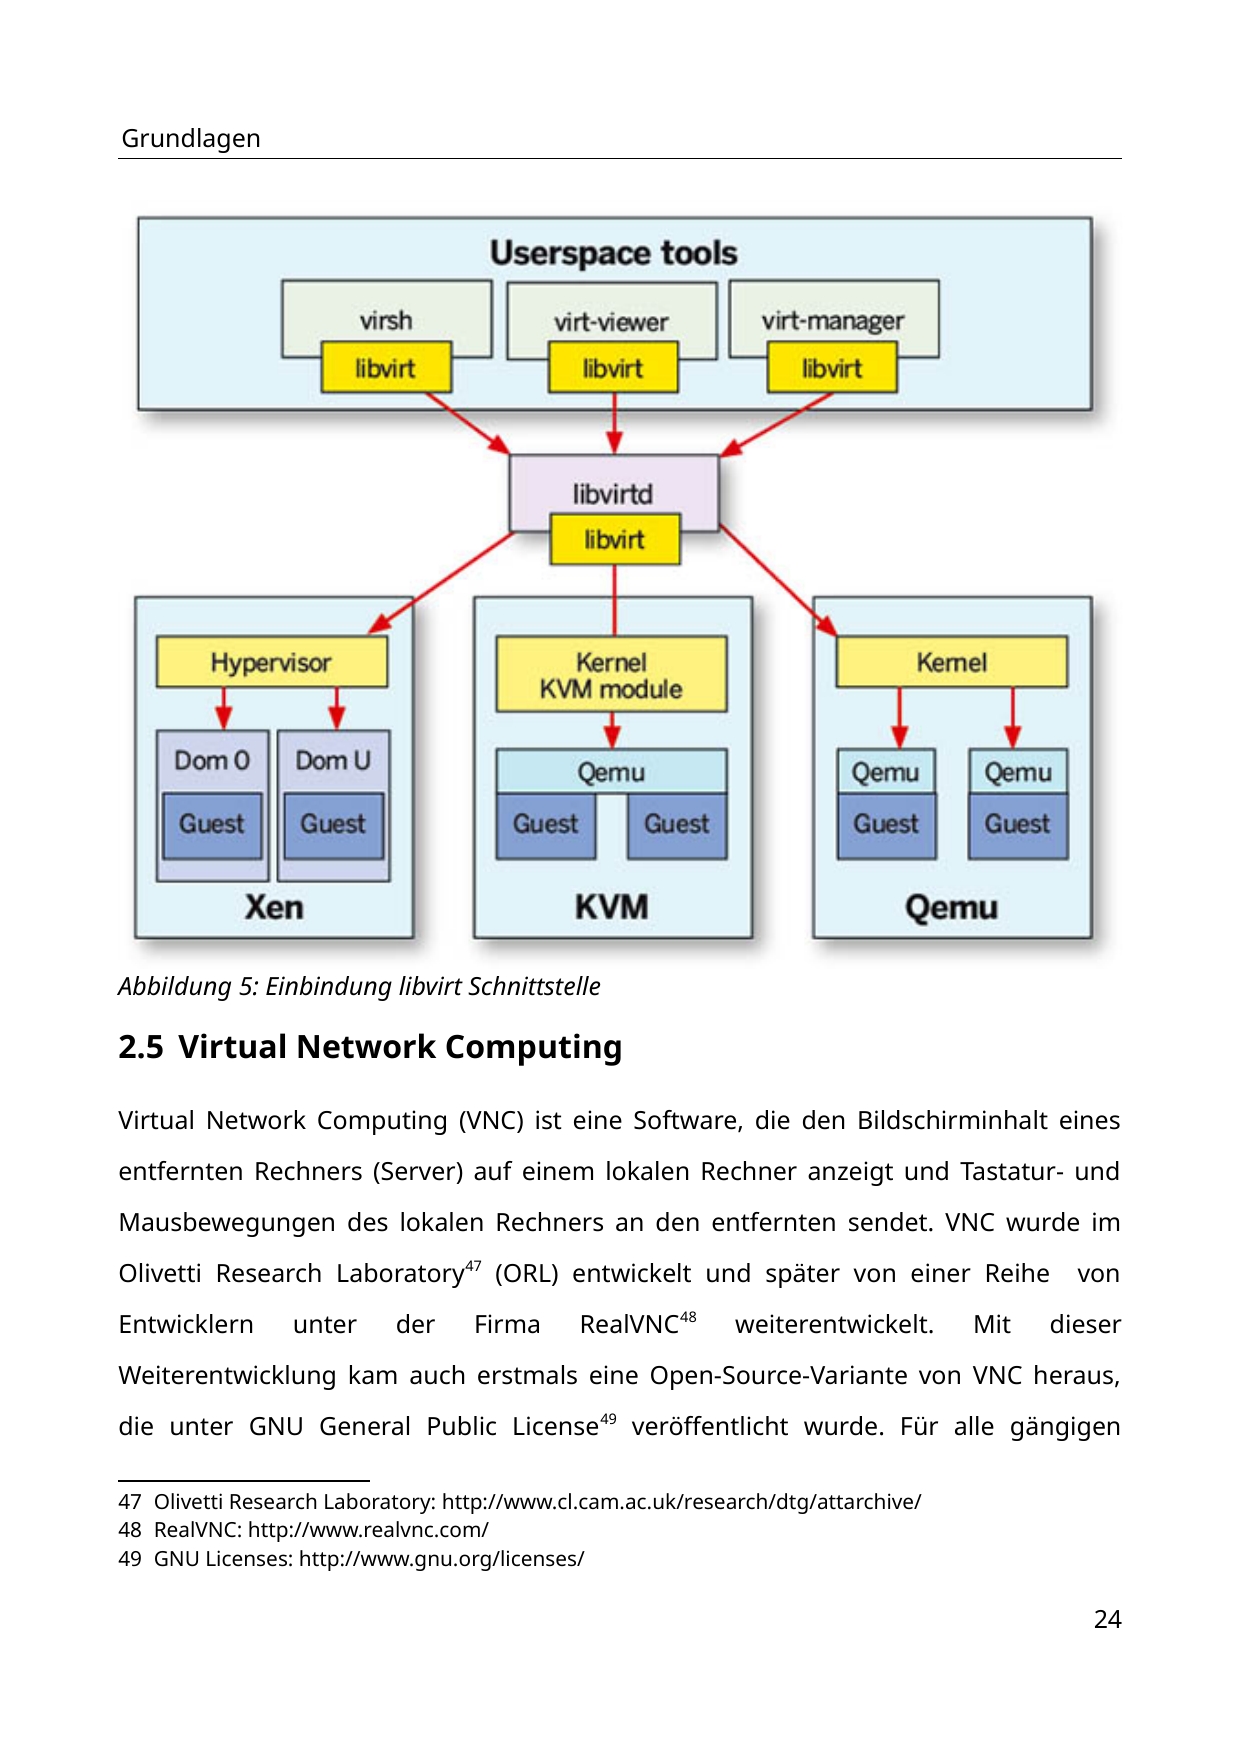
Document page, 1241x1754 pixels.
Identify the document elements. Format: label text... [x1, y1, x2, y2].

text GNU Licenses: http://www.gnu.org/licenses/ [118, 1544, 1122, 1572]
text Olivetti Research Laboratory: http://www.cl.cam.ac.uk/research/dtg/attarchive/ [118, 1487, 1122, 1515]
text Virtual Network Computing (VNC) ist eine Software, die den Bildschirminhalt eines entfernten Rechners (Server) auf einem lokalen Rechner anzeigt und Tastatur- und Mausbewegungen des lokalen Rechners an den entfernten sendet. VNC wurde im Olivetti Research Laboratory (ORL) entwickelt und später von einer Reihe von Entwicklern unter der Firma RealVNC weiterentwickelt. Mit dieser Weiterentwicklung kam auch erstmals eine Open-Source-Variante von VNC heraus, die unter GNU General Public License veröffentlicht wurde. Für alle gängigen [118, 1103, 1122, 1443]
subtitle [118, 188, 1122, 200]
picture [118, 200, 1123, 969]
text RealVNC: http://www.realvnc.com/ [118, 1515, 1122, 1544]
subtitle Virtual Network Computing [118, 1003, 1122, 1068]
text Abbildung 5: Einbindung libvirt Schnittstelle [118, 969, 1122, 1003]
